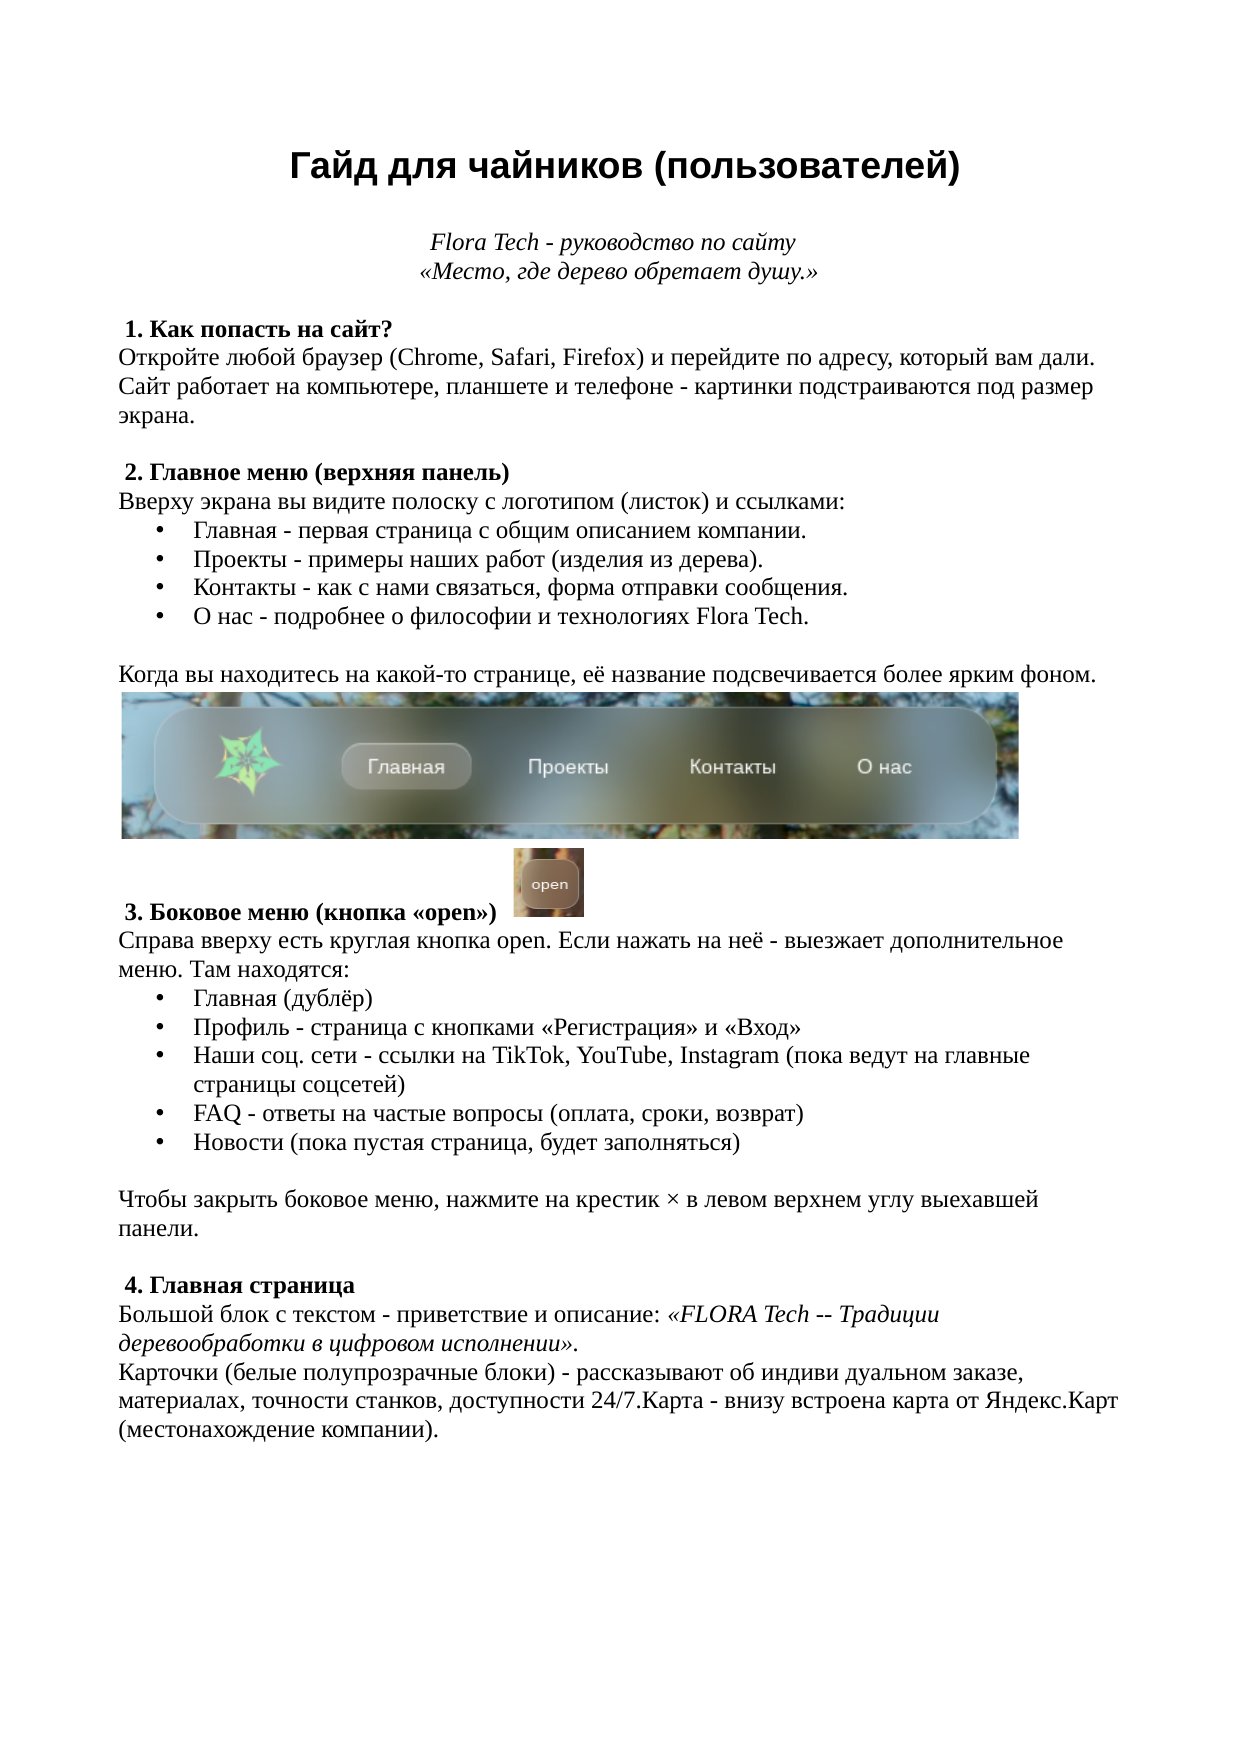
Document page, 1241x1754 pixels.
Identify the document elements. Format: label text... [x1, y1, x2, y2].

text Когда вы находитесь на какой-то странице, её название подсвечивается более ярким фоном. [118, 659, 1122, 687]
list Контакты - как с нами связаться, форма отправки сообщения. [156, 572, 1122, 601]
list Главная - первая страница с общим описанием компании. [156, 515, 1122, 544]
text Большой блок с текстом - приветствие и описание: «FLORA Tech -- Традиции деревообработки в цифровом исполнении». [118, 1299, 1122, 1357]
text 3. Боковое меню (кнопка «open») [118, 897, 1122, 925]
text Вверху экрана вы видите полоску с логотипом (листок) и ссылками: [118, 486, 1122, 515]
text «Место, где дерево обретает душу.» [118, 256, 1122, 285]
list FAQ - ответы на частые вопросы (оплата, сроки, возврат) [156, 1098, 1122, 1127]
picture [513, 848, 584, 917]
list Наши соц. сети - ссылки на TikTok, YouTube, Instagram (пока ведут на главные страницы соцсетей) [156, 1040, 1122, 1098]
text Чтобы закрыть боковое меню, нажмите на крестик × в левом верхнем углу выехавшей панели. [118, 1184, 1122, 1242]
text 4. Главная страница [118, 1270, 1122, 1299]
text 1. Как попасть на сайт? [118, 314, 1122, 342]
list Новости (пока пустая страница, будет заполняться) [156, 1127, 1122, 1155]
subtitle Гайд для чайников (пользователей) [118, 143, 1122, 186]
list Главная (дублёр) [156, 983, 1122, 1012]
picture [121, 692, 1019, 839]
list Профиль - страница с кнопками «Регистрация» и «Вход» [156, 1012, 1122, 1040]
text 2. Главное меню (верхняя панель) [118, 457, 1122, 486]
text Карточки (белые полупрозрачные блоки) - рассказывают об индиви дуальном заказе, материалах, точности станков, доступности 24/7.Карта - внизу встроена карта от Яндекс.Карт (местонахождение компании). [118, 1357, 1122, 1443]
text Справа вверху есть круглая кнопка open. Если нажать на неё - выезжает дополнительное меню. Там находятся: [118, 925, 1122, 983]
text Flora Tech - руководство по сайту [118, 227, 1122, 256]
list О нас - подробнее о философии и технологиях Flora Tech. [156, 601, 1122, 630]
text Откройте любой браузер (Chrome, Safari, Firefox) и перейдите по адресу, который вам дали. Сайт работает на компьютере, планшете и телефоне - картинки подстраиваются под размер экрана. [118, 342, 1122, 429]
list Проекты - примеры наших работ (изделия из дерева). [156, 544, 1122, 572]
